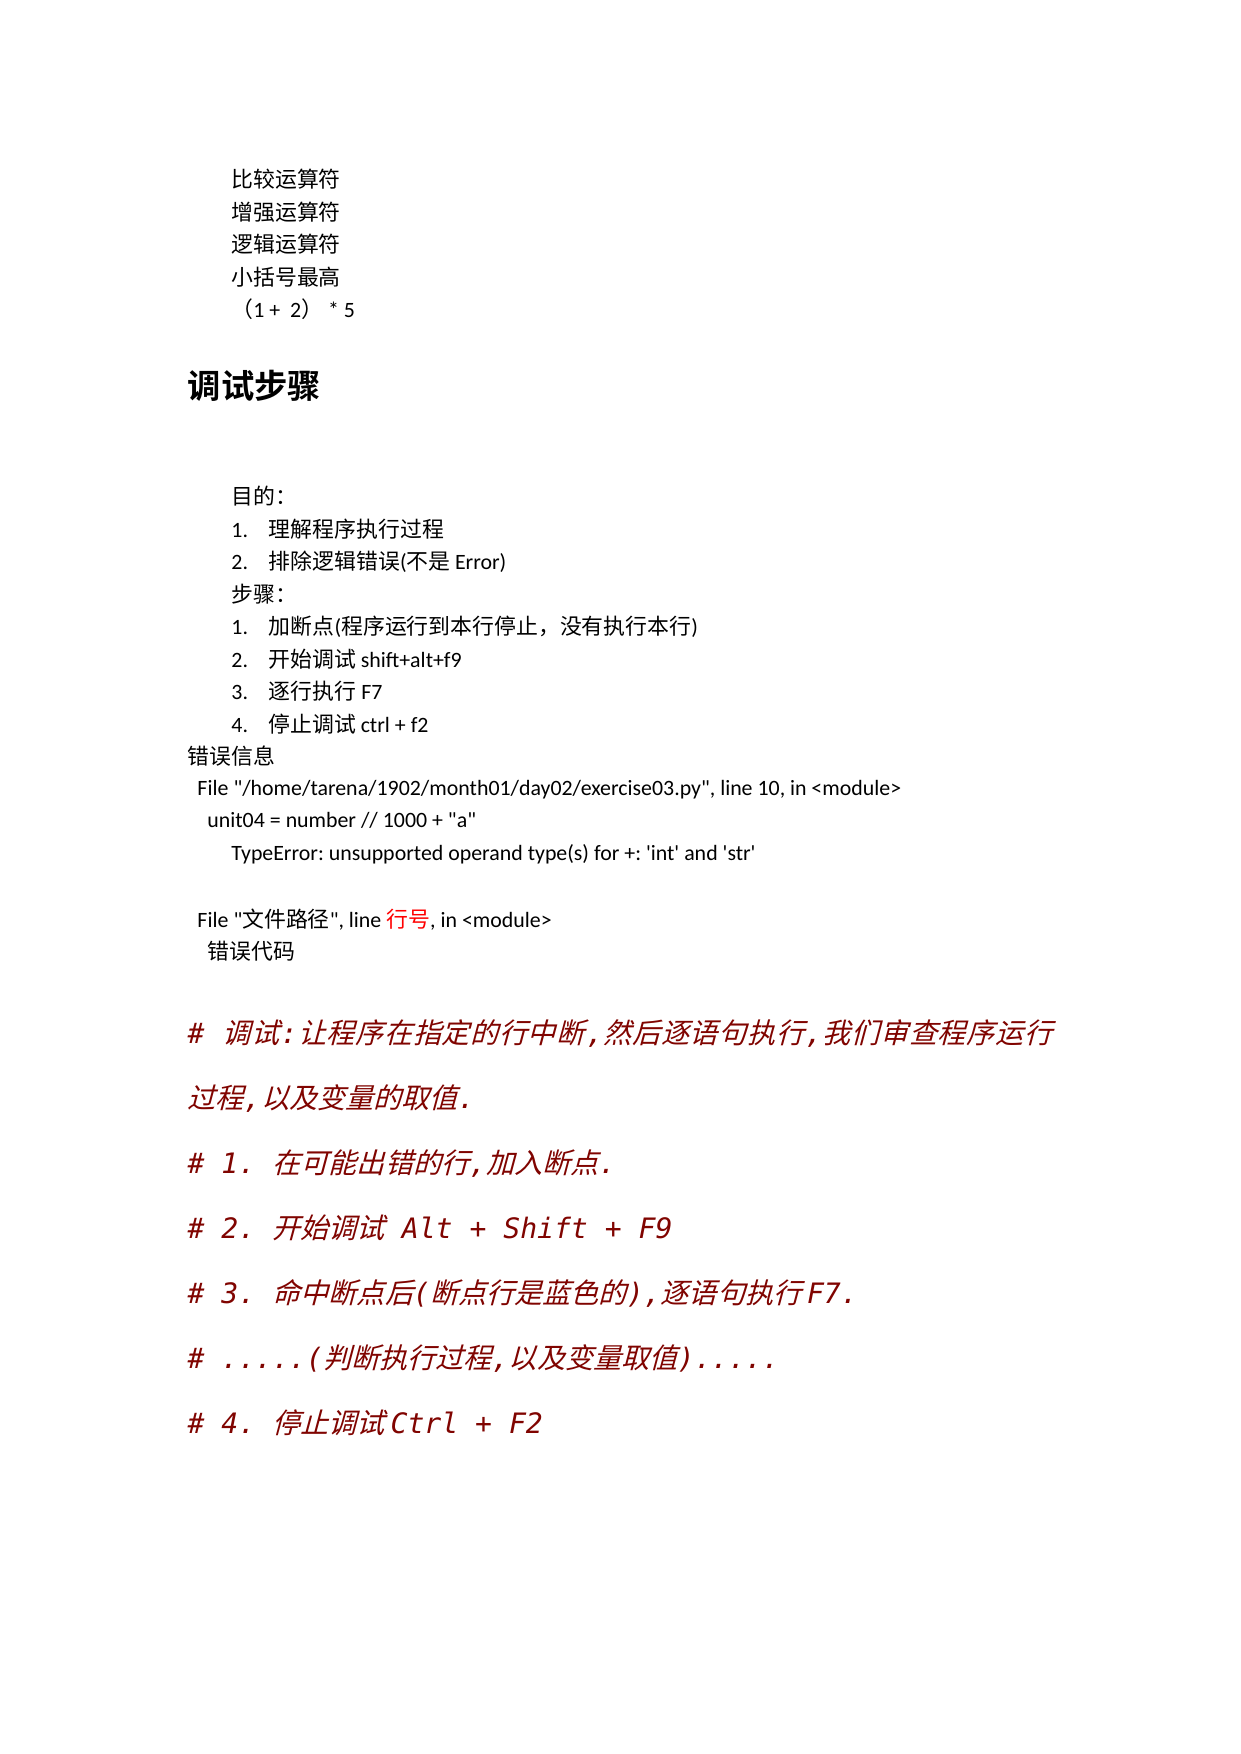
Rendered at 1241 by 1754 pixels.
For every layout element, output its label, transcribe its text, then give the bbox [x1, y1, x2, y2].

list 停止调试ctrl + f2 [231, 706, 1053, 739]
text # 4. 停止调试Ctrl + F2 [187, 1389, 1053, 1454]
text 比较运算符 [187, 162, 1053, 194]
text 错误信息 [187, 739, 1053, 771]
text TypeError: unsupported operand type(s) for +: 'int' and 'str' [187, 836, 1053, 869]
list 排除逻辑错误(不是Error) [231, 544, 1053, 576]
text File "/home/tarena/1902/month01/day02/exercise03.py", line 10, in <module> [187, 771, 1053, 804]
text 增强运算符 [187, 194, 1053, 227]
text unit04 = number // 1000 + "a" [187, 804, 1053, 836]
text （1 + 2） * 5 [187, 292, 1053, 324]
text 步骤： [187, 576, 1053, 609]
text # 2. 开始调试 Alt + Shift + F9 [187, 1194, 1053, 1259]
list 理解程序执行过程 [231, 511, 1053, 544]
text # 1. 在可能出错的行,加入断点. [187, 1129, 1053, 1194]
text # 3. 命中断点后(断点行是蓝色的),逐语句执行F7. [187, 1259, 1053, 1324]
text File "文件路径", line 行号, in <module> [187, 901, 1053, 934]
text 小括号最高 [187, 259, 1053, 292]
text 逻辑运算符 [187, 227, 1053, 259]
text 错误代码 [187, 934, 1053, 966]
list 开始调试shift+alt+f9 [231, 641, 1053, 674]
list 加断点(程序运行到本行停止，没有执行本行) [231, 609, 1053, 641]
list 逐行执行 F7 [231, 674, 1053, 706]
text 目的： [187, 479, 1053, 511]
text # 调试:让程序在指定的行中断,然后逐语句执行,我们审查程序运行过程,以及变量的取值. [187, 999, 1053, 1129]
text # .....(判断执行过程,以及变量取值)..... [187, 1324, 1053, 1389]
subtitle 调试步骤 [187, 352, 1053, 417]
